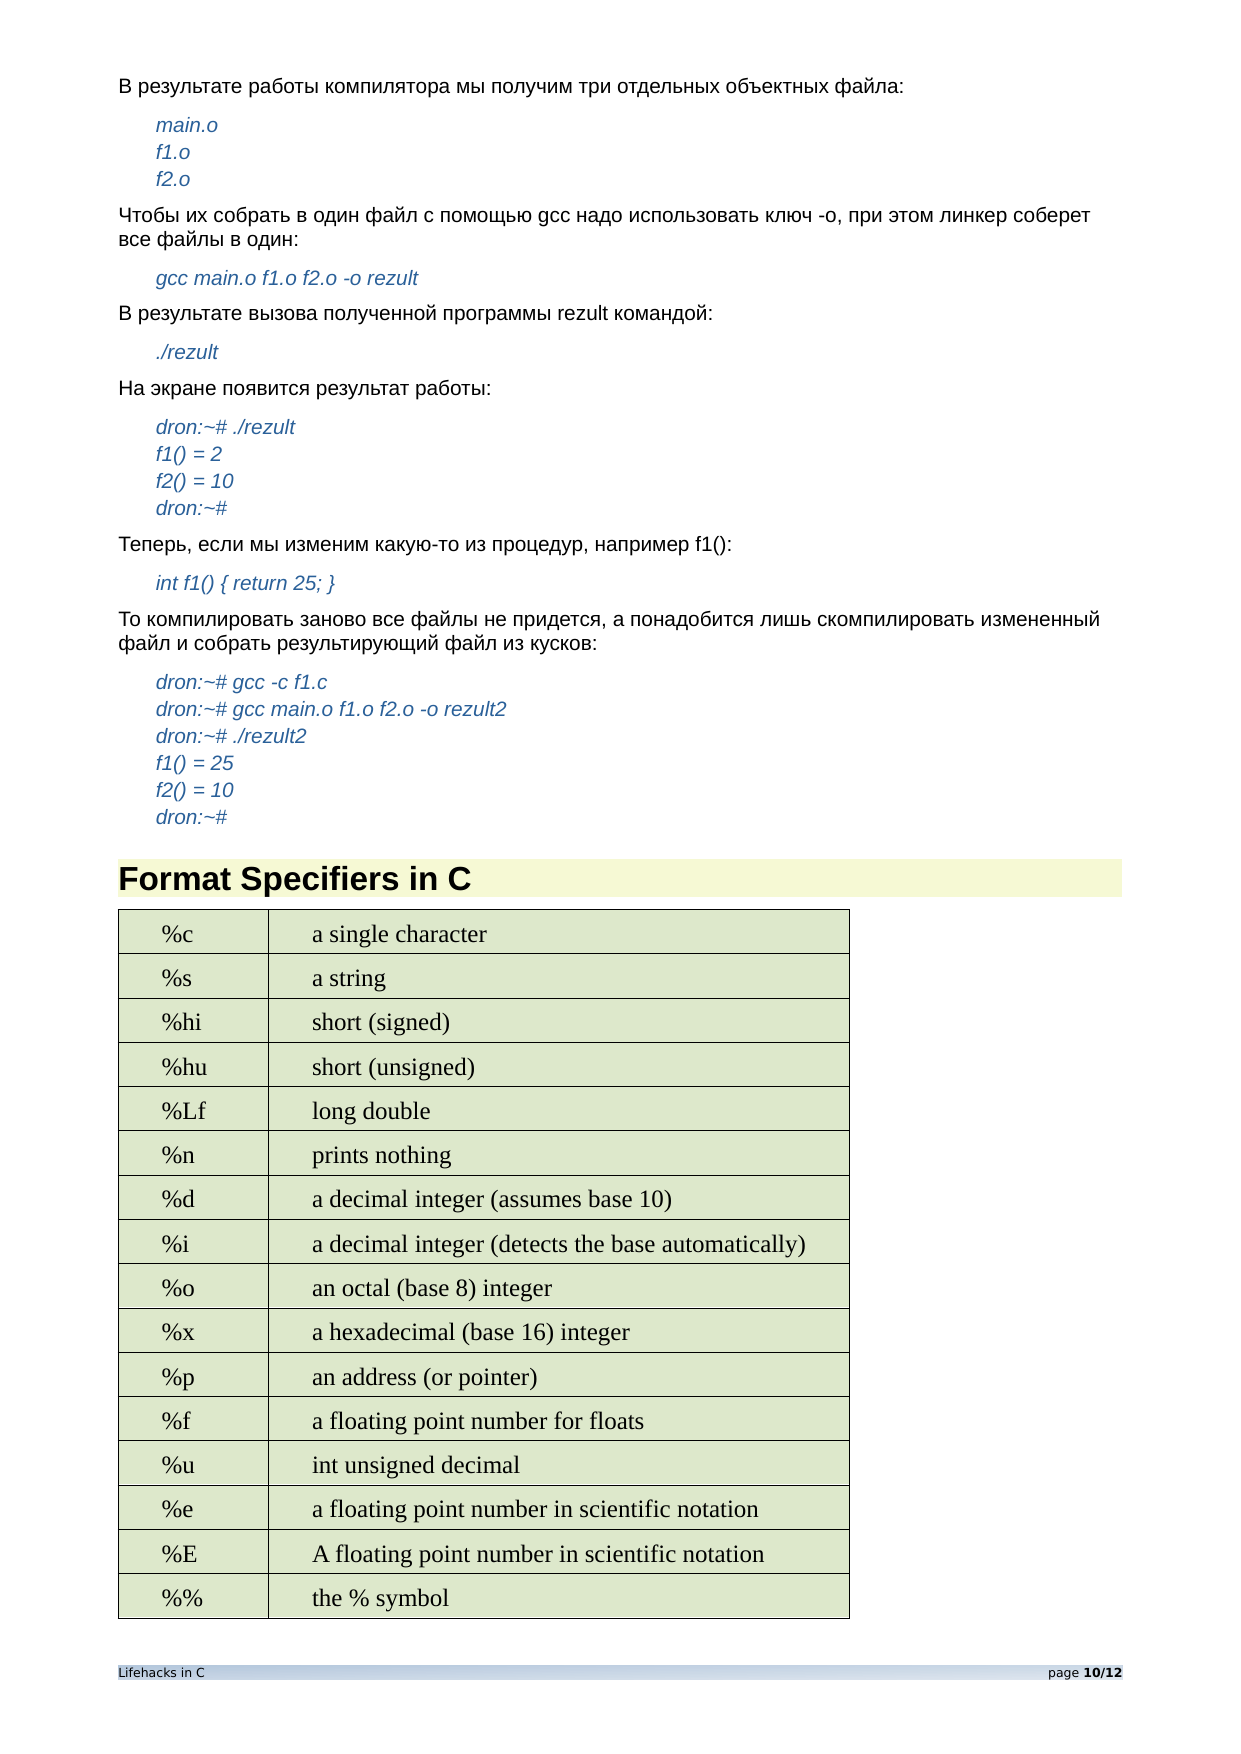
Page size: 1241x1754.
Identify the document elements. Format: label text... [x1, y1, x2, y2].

table_cell %E [119, 1530, 268, 1573]
table_cell %p [119, 1353, 268, 1396]
text gcc main.o f1.o f2.o -o rezult [118, 265, 1122, 289]
text В результате работы компилятора мы получим три отдельных объектных файла: [118, 73, 1122, 97]
table_header a single character [269, 910, 849, 953]
text f2() = 10 [118, 469, 1122, 493]
table_cell %d [119, 1176, 268, 1219]
text Чтобы их собрать в один файл с помощью gcc надо использовать ключ -o, при этом линкер соберет все файлы в один: [118, 202, 1122, 250]
table_cell %f [119, 1397, 268, 1440]
text ./rezult [118, 340, 1122, 364]
text В результате вызова полученной программы rezult командой: [118, 301, 1122, 325]
table_cell %u [119, 1441, 268, 1484]
table_cell %i [119, 1220, 268, 1263]
table_cell %e [119, 1486, 268, 1529]
text dron:~# gcc main.o f1.o f2.o -o rezult2 [118, 697, 1122, 721]
table_cell a decimal integer (assumes base 10) [269, 1176, 849, 1219]
table_cell a string [269, 954, 849, 998]
table_cell %n [119, 1131, 268, 1175]
table_cell %Lf [119, 1087, 268, 1130]
text На экране появится результат работы: [118, 376, 1122, 400]
text main.o [118, 112, 1122, 136]
table_cell short (unsigned) [269, 1043, 849, 1086]
text dron:~# [118, 805, 1122, 829]
table_header %c [119, 910, 268, 953]
table_cell %s [119, 954, 268, 998]
table_cell prints nothing [269, 1131, 849, 1175]
table_cell an octal (base 8) integer [269, 1264, 849, 1307]
text int f1() { return 25; } [118, 571, 1122, 595]
subtitle Format Specifiers in C [118, 859, 1122, 897]
table_cell %% [119, 1574, 268, 1617]
text dron:~# ./rezult2 [118, 724, 1122, 748]
table_cell %x [119, 1309, 268, 1352]
table_cell the % symbol [269, 1574, 849, 1617]
text dron:~# [118, 496, 1122, 520]
table_cell short (signed) [269, 999, 849, 1042]
table_cell %hi [119, 999, 268, 1042]
table_cell a floating point number in scientific notation [269, 1486, 849, 1529]
table_cell a floating point number for floats [269, 1397, 849, 1440]
text f1() = 25 [118, 751, 1122, 775]
table_cell a hexadecimal (base 16) integer [269, 1309, 849, 1352]
text f2.o [118, 166, 1122, 190]
text f2() = 10 [118, 778, 1122, 802]
table_cell A floating point number in scientific notation [269, 1530, 849, 1573]
table_cell a decimal integer (detects the base automatically) [269, 1220, 849, 1263]
text То компилировать заново все файлы не придется, а понадобится лишь скомпилировать измененный файл и собрать результирующий файл из кусков: [118, 607, 1122, 655]
table_cell %o [119, 1264, 268, 1307]
text f1.o [118, 139, 1122, 163]
table_cell int unsigned decimal [269, 1441, 849, 1484]
table_cell long double [269, 1087, 849, 1130]
text dron:~# ./rezult [118, 415, 1122, 439]
text Теперь, если мы изменим какую-то из процедур, например f1(): [118, 532, 1122, 556]
text f1() = 2 [118, 442, 1122, 466]
text dron:~# gcc -c f1.c [118, 670, 1122, 694]
table_cell an address (or pointer) [269, 1353, 849, 1396]
table_cell %hu [119, 1043, 268, 1086]
